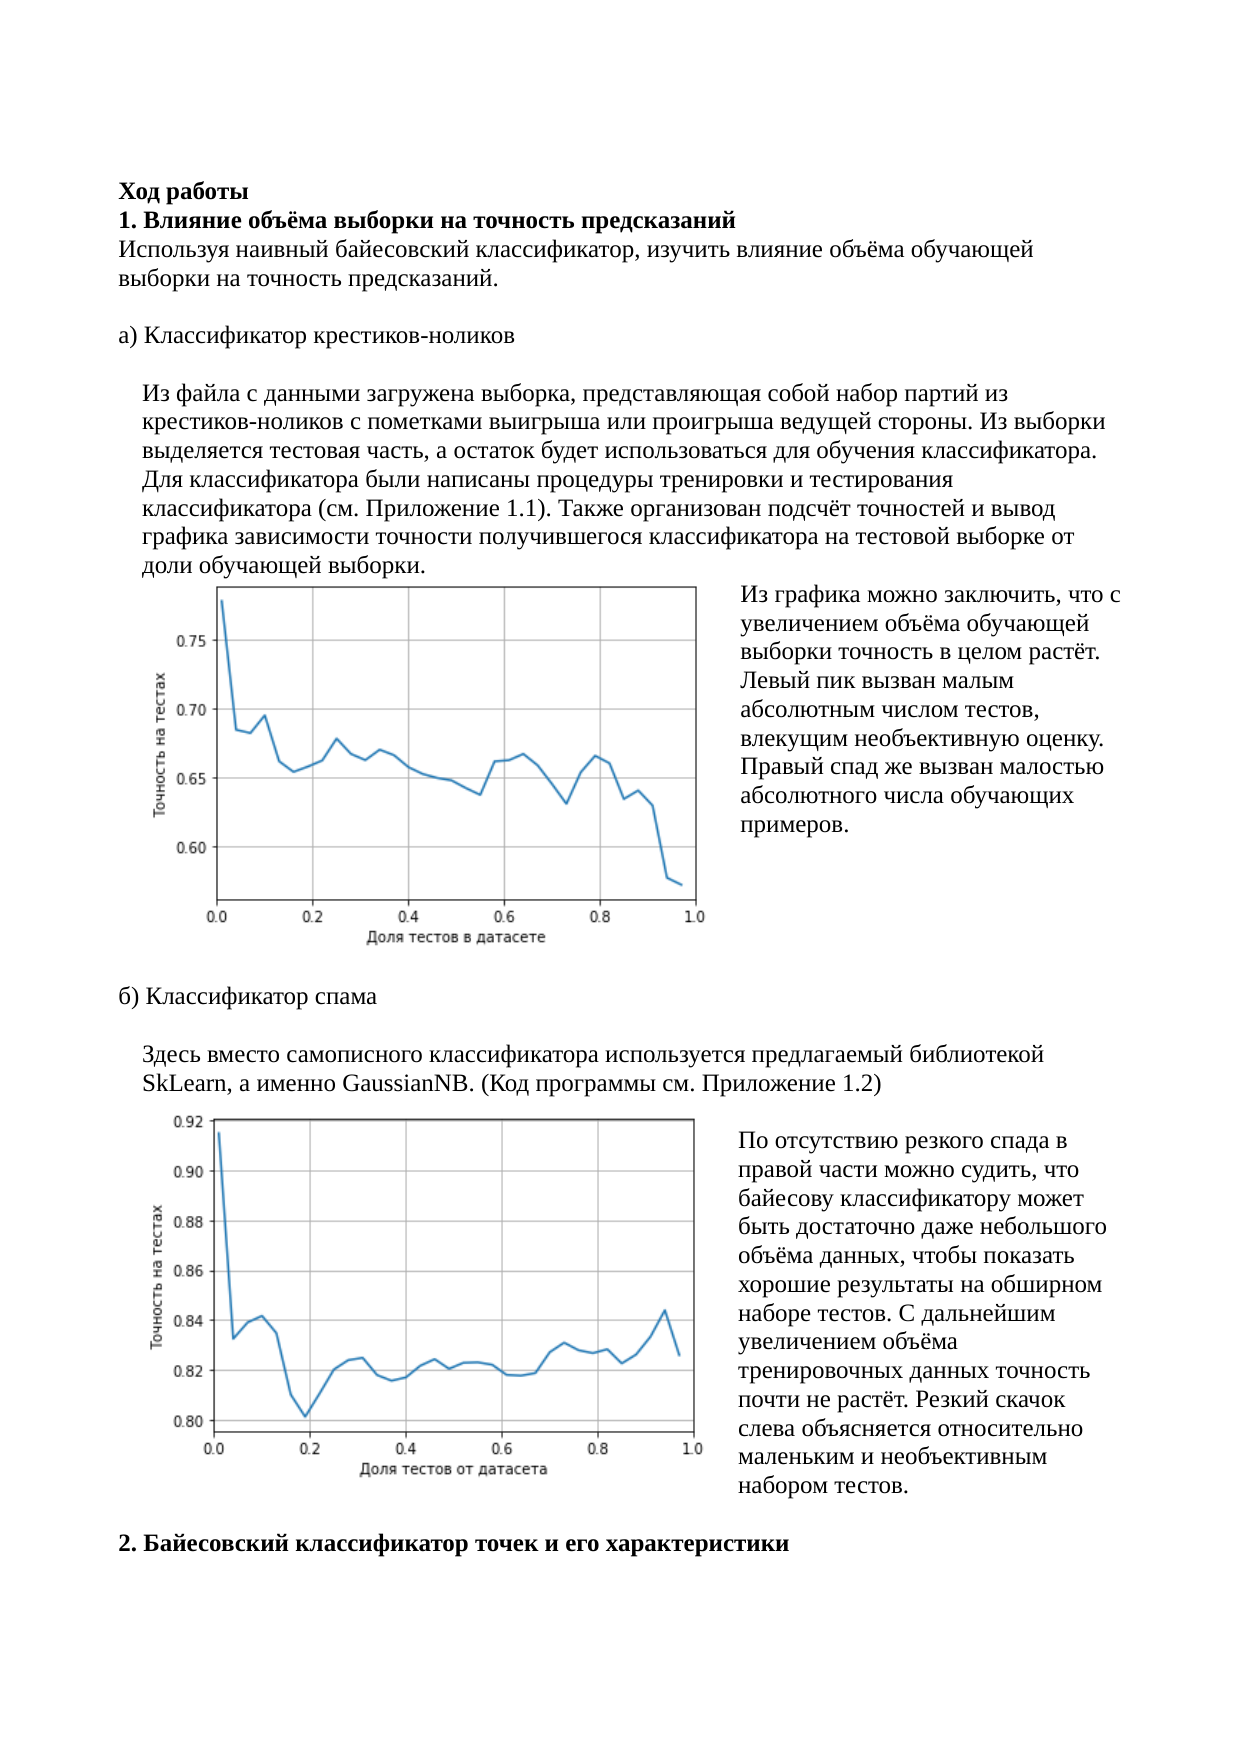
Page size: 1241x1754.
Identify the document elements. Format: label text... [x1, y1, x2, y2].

text 1. Влияние объёма выборки на точность предсказаний [118, 205, 1122, 234]
text Из файла с данными загружена выборка, представляющая собой набор партий из крестиков-ноликов с пометками выигрыша или проигрыша ведущей стороны. Из выборки выделяется тестовая часть, а остаток будет использоваться для обучения классификатора. [142, 378, 1122, 464]
text а) Классификатор крестиков-ноликов [118, 320, 1122, 349]
picture [145, 578, 717, 954]
picture [142, 1107, 715, 1486]
text Здесь вместо самописного классификатора используется предлагаемый библиотекой SkLearn, а именно GaussianNB. (Код программы см. Приложение 1.2) [142, 1039, 1122, 1096]
text Из графика можно заключить, что с увеличением объёма обучающей выборки точность в целом растёт. Левый пик вызван малым абсолютным числом тестов, влекущим необъективную оценку. Правый спад же вызван малостью абсолютного числа обучающих примеров. [717, 579, 1122, 838]
text 2. Байесовский классификатор точек и его характеристики [118, 1528, 1122, 1556]
text б) Классификатор спама [118, 981, 1122, 1010]
text По отсутствию резкого спада в правой части можно судить, что байесову классификатору может быть достаточно даже небольшого объёма данных, чтобы показать хорошие результаты на обширном наборе тестов. С дальнейшим увеличением объёма тренировочных данных точность почти не растёт. Резкий скачок слева объясняется относительно маленьким и необъективным набором тестов. [142, 1125, 1122, 1499]
text Ход работы [118, 176, 1122, 205]
text Используя наивный байесовский классификатор, изучить влияние объёма обучающей выборки на точность предсказаний. [118, 234, 1122, 291]
text Для классификатора были написаны процедуры тренировки и тестирования классификатора (см. Приложение 1.1). Также организован подсчёт точностей и вывод графика зависимости точности получившегося классификатора на тестовой выборке от доли обучающей выборки. [142, 464, 1122, 579]
